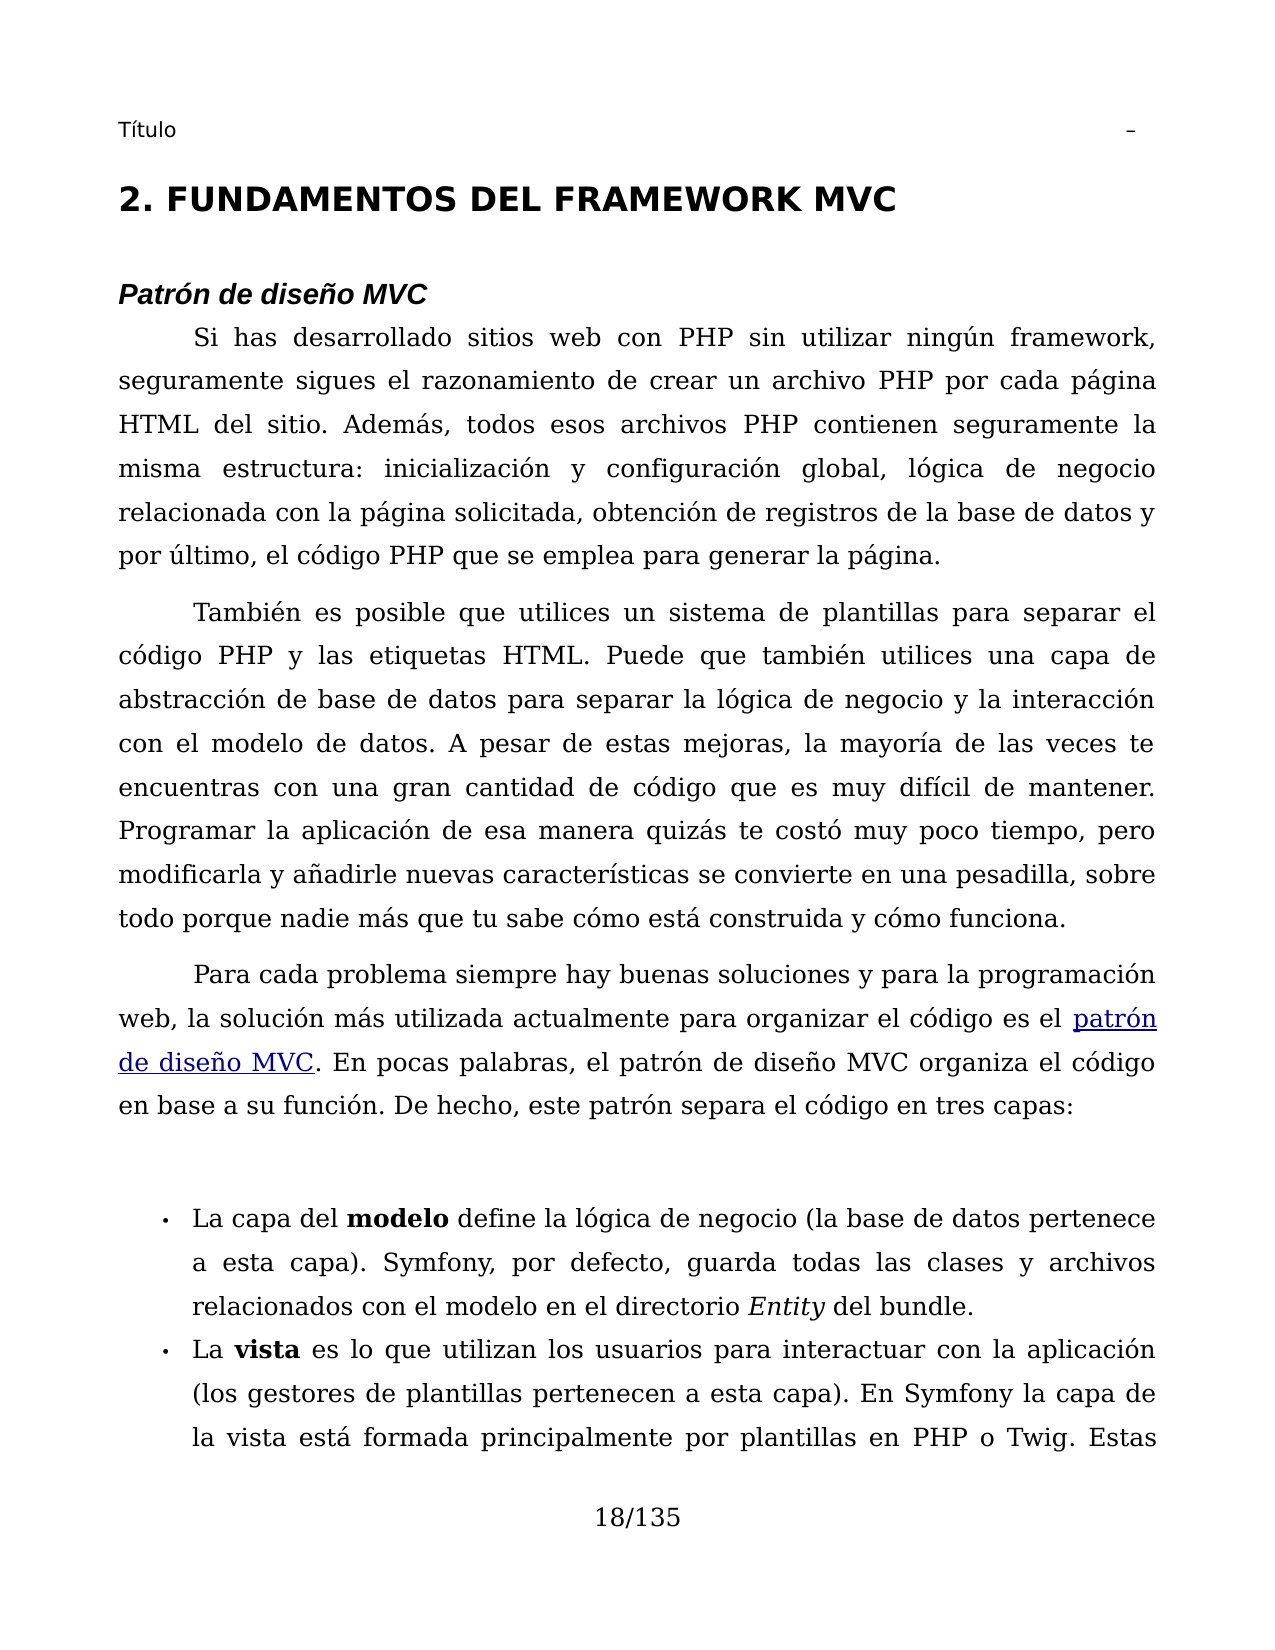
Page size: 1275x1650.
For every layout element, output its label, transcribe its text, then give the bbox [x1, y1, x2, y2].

list La vista es lo que utilizan los usuarios para interactuar con la aplicación (los gestores de plantillas pertenecen a esta capa). En Symfony la capa de la vista está formada principalmente por plantillas en PHP o Twig. Estas [162, 1335, 1157, 1452]
text Para cada problema siempre hay buenas soluciones y para la programación web, la solución más utilizada actualmente para organizar el código es el patrón de diseño MVC. En pocas palabras, el patrón de diseño MVC organiza el código en base a su función. De hecho, este patrón separa el código en tres capas: [118, 960, 1157, 1121]
subtitle 2. FUNDAMENTOS DEL FRAMEWORK MVC [118, 181, 1157, 220]
text También es posible que utilices un sistema de plantillas para separar el código PHP y las etiquetas HTML. Puede que también utilices una capa de abstracción de base de datos para separar la lógica de negocio y la interacción con el modelo de datos. A pesar de estas mejoras, la mayoría de las veces te encuentras con una gran cantidad de código que es muy difícil de mantener. Programar la aplicación de esa manera quizás te costó muy poco tiempo, pero modificarla y añadirle nuevas características se convierte en una pesadilla, sobre todo porque nadie más que tu sabe cómo está construida y cómo funciona. [118, 598, 1157, 933]
subtitle Patrón de diseño MVC [118, 277, 1157, 310]
list La capa del modelo define la lógica de negocio (la base de datos pertenece a esta capa). Symfony, por defecto, guarda todas las clases y archivos relacionados con el modelo en el directorio Entity del bundle. [162, 1204, 1157, 1321]
text Si has desarrollado sitios web con PHP sin utilizar ningún framework, seguramente sigues el razonamiento de crear un archivo PHP por cada página HTML del sitio. Además, todos esos archivos PHP contienen seguramente la misma estructura: inicialización y configuración global, lógica de negocio relacionada con la página solicitada, obtención de registros de la base de datos y por último, el código PHP que se emplea para generar la página. [118, 323, 1157, 571]
